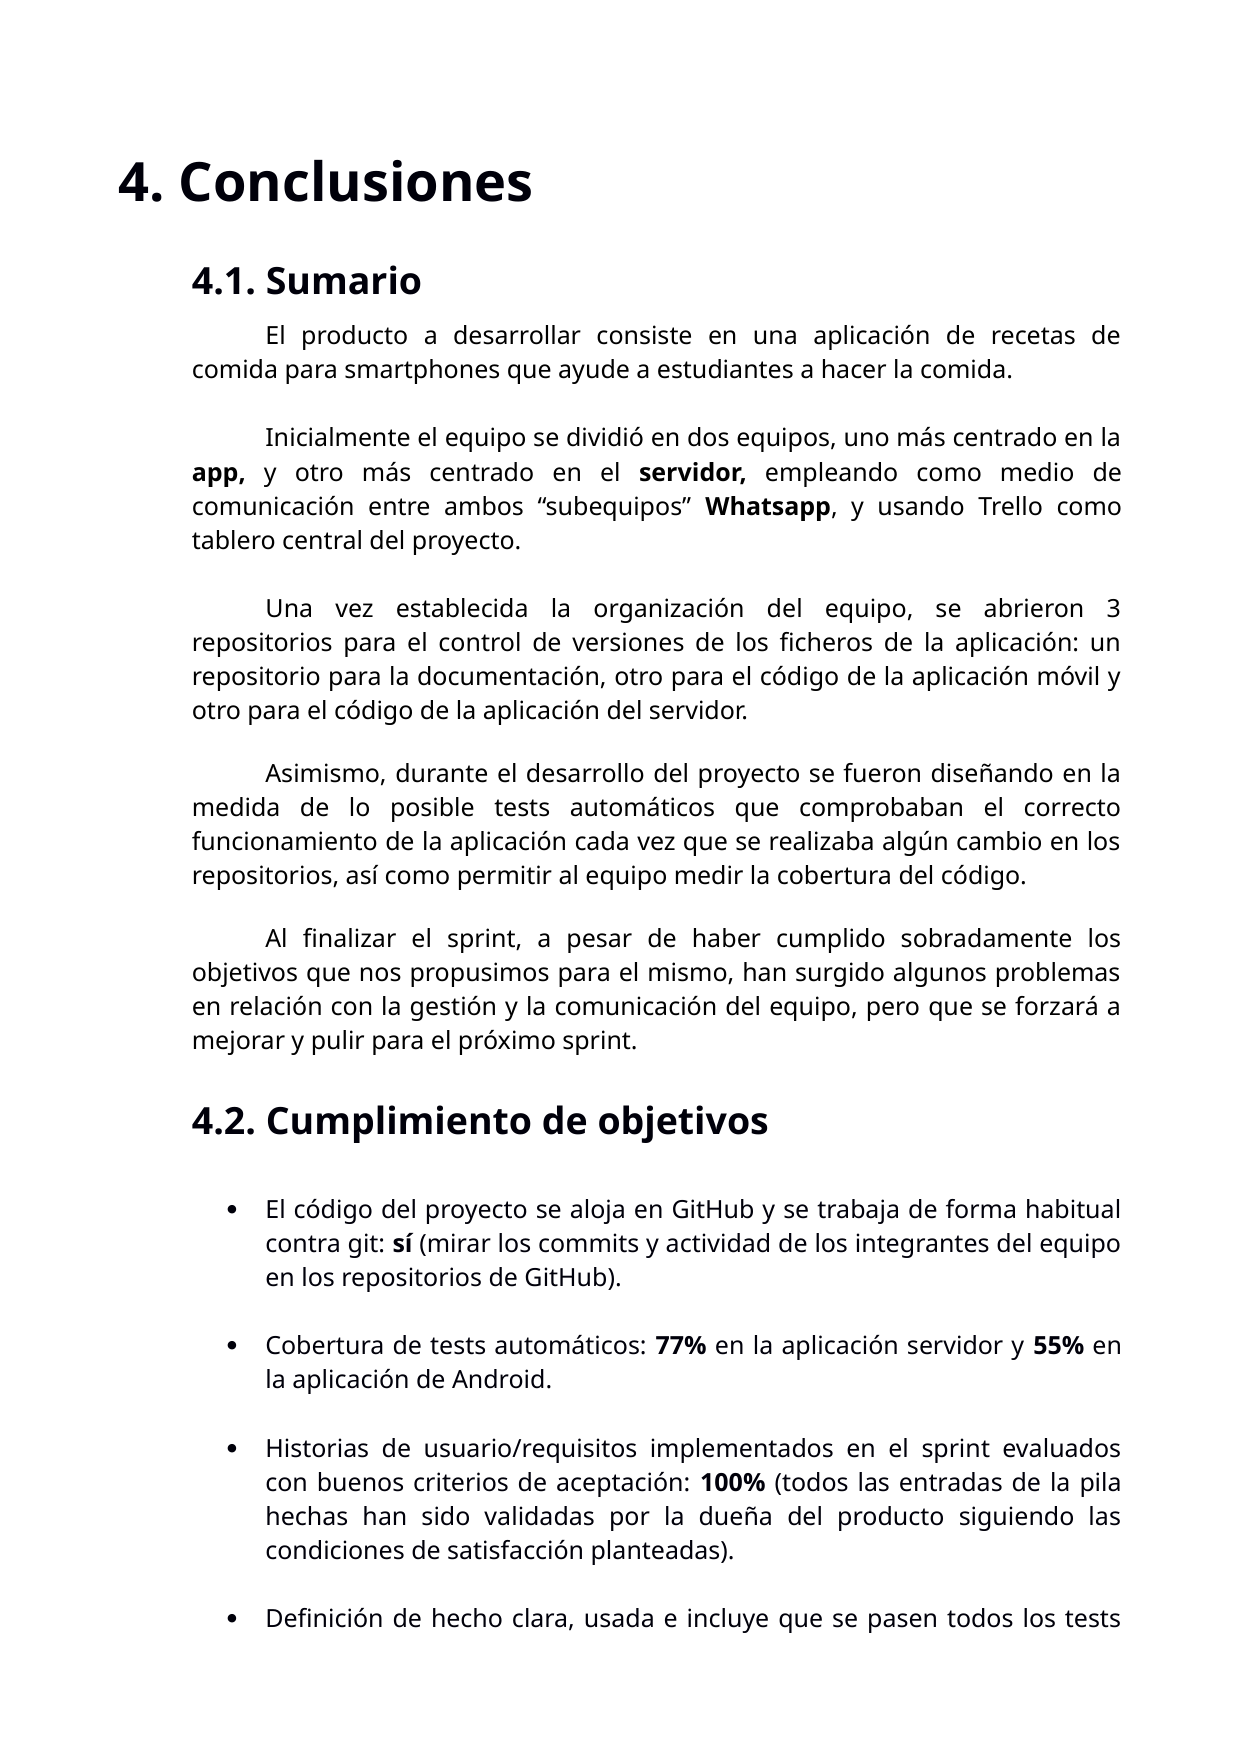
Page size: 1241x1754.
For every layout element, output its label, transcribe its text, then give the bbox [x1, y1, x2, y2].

list Historias de usuario/requisitos implementados en el sprint evaluados con buenos criterios de aceptación: 100% (todos las entradas de la pila hechas han sido validadas por la dueña del producto siguiendo las condiciones de satisfacción planteadas). [228, 1430, 1122, 1566]
text Inicialmente el equipo se dividió en dos equipos, uno más centrado en la app, y otro más centrado en el servidor, empleando como medio de comunicación entre ambos “subequipos” Whatsapp, y usando Trello como tablero central del proyecto. [192, 420, 1122, 556]
list El código del proyecto se aloja en GitHub y se trabaja de forma habitual contra git: sí (mirar los commits y actividad de los integrantes del equipo en los repositorios de GitHub). [228, 1192, 1122, 1294]
text Asimismo, durante el desarrollo del proyecto se fueron diseñando en la medida de lo posible tests automáticos que comprobaban el correcto funcionamiento de la aplicación cada vez que se realizaba algún cambio en los repositorios, así como permitir al equipo medir la cobertura del código. [192, 755, 1122, 892]
subtitle 4.2. Cumplimiento de objetivos [192, 1094, 1122, 1145]
text El producto a desarrollar consiste en una aplicación de recetas de comida para smartphones que ayude a estudiantes a hacer la comida. [192, 318, 1122, 386]
text Una vez establecida la organización del equipo, se abrieron 3 repositorios para el control de versiones de los ficheros de la aplicación: un repositorio para la documentación, otro para el código de la aplicación móvil y otro para el código de la aplicación del servidor. [192, 590, 1122, 727]
subtitle 4. Conclusiones [118, 143, 1122, 217]
list Definición de hecho clara, usada e incluye que se pasen todos los tests [228, 1601, 1122, 1634]
list Cobertura de tests automáticos: 77% en la aplicación servidor y 55% en la aplicación de Android. [228, 1328, 1122, 1396]
text Al finalizar el sprint, a pesar de haber cumplido sobradamente los objetivos que nos propusimos para el mismo, han surgido algunos problemas en relación con la gestión y la comunicación del equipo, pero que se forzará a mejorar y pulir para el próximo sprint. [192, 920, 1122, 1057]
subtitle 4.1. Sumario [192, 254, 1122, 305]
